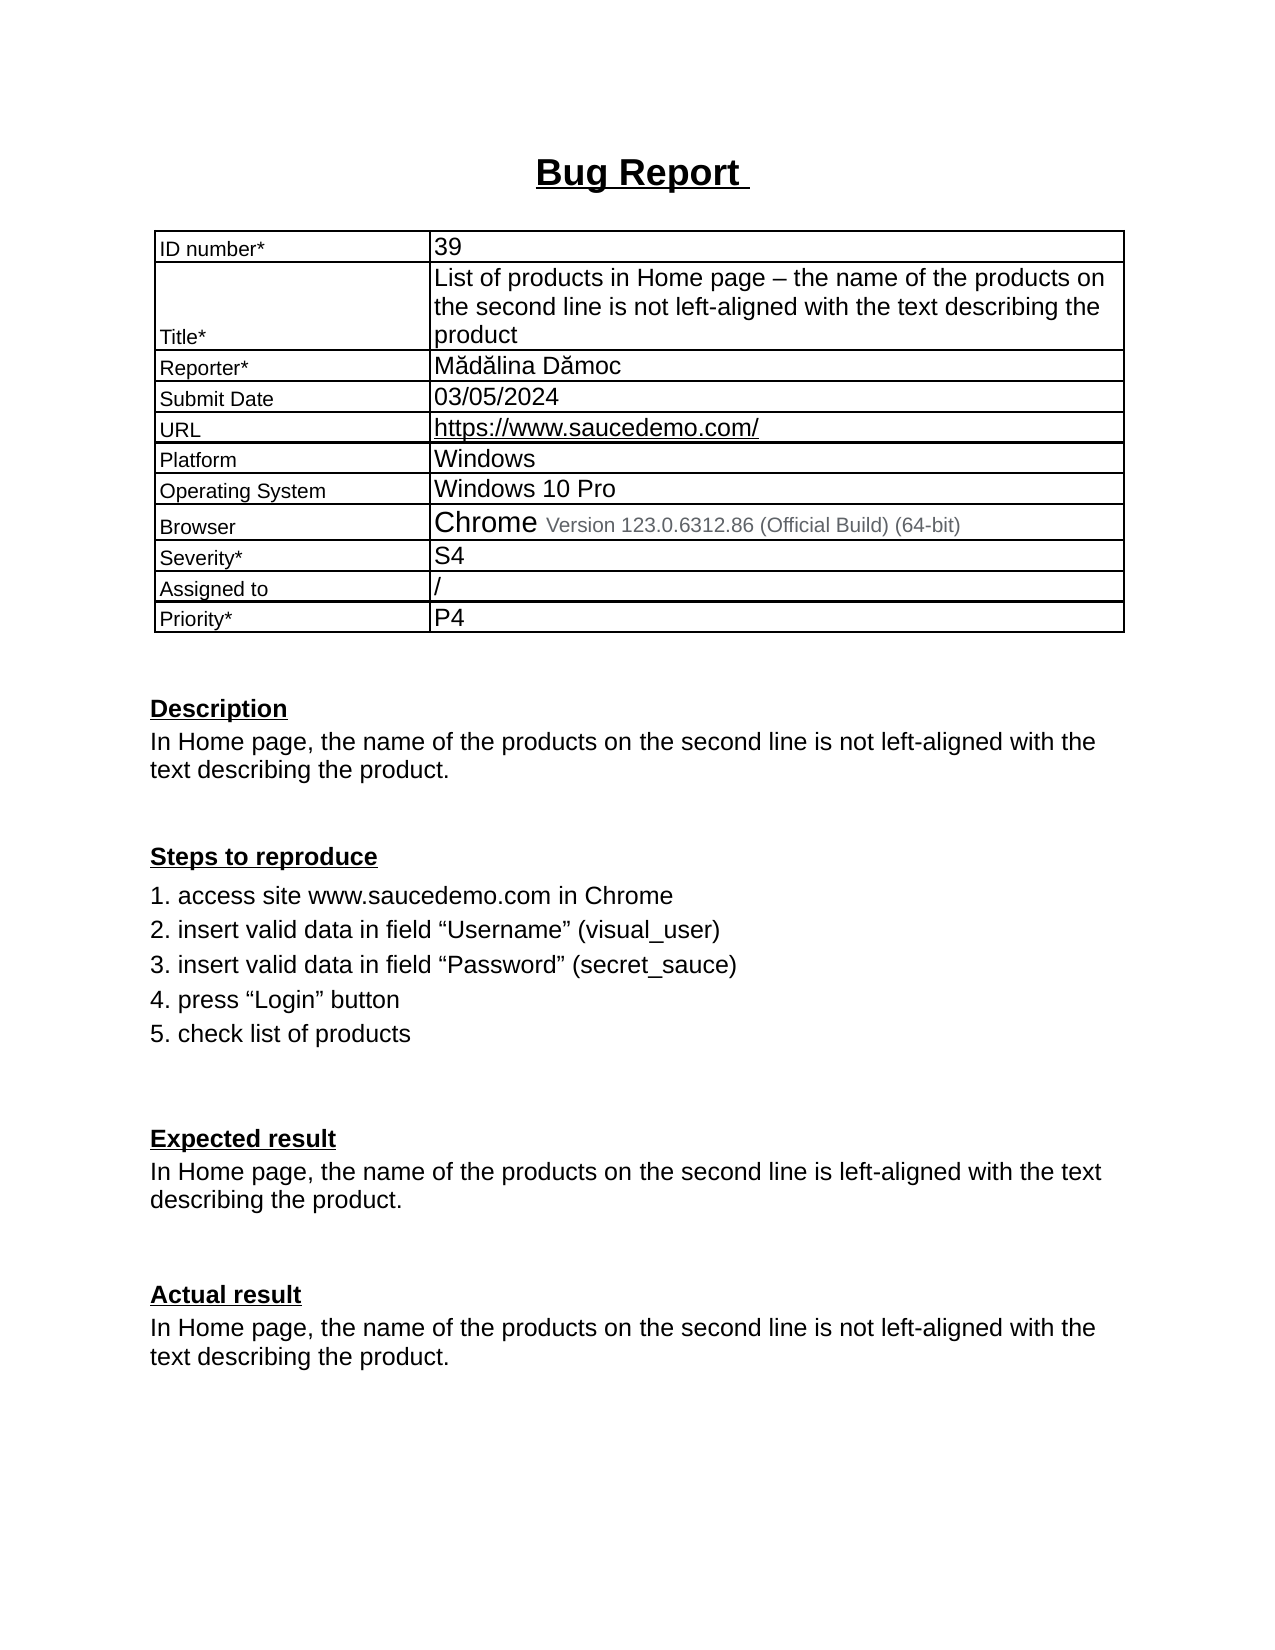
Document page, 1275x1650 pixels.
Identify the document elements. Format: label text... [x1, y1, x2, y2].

text Steps to reproduce [150, 842, 1125, 871]
text In Home page, the name of the products on the second line is left-aligned with the text describing the product. [150, 1157, 1125, 1214]
text 2. insert valid data in field “Username” (visual_user) [150, 915, 1125, 944]
text 5. check list of products [150, 1019, 1125, 1048]
text 4. press “Login” button [150, 985, 1125, 1013]
table_cell Reporter* [156, 351, 429, 380]
table_cell List of products in Home page – the name of the products on the second line is not left-aligned with the text describing the product [431, 263, 1123, 349]
table_cell https://www.saucedemo.com/ [431, 413, 1123, 441]
text 1. access site www.saucedemo.com in Chrome [150, 881, 1125, 909]
text Bug Report [150, 150, 1125, 193]
table_header 39 [431, 232, 1123, 261]
table_cell S4 [431, 541, 1123, 569]
table_cell Submit Date [156, 382, 429, 411]
table_cell Platform [156, 444, 429, 472]
text Expected result [150, 1123, 1125, 1152]
text In Home page, the name of the products on the second line is not left-aligned with the text describing the product. [150, 727, 1125, 784]
text Actual result [150, 1280, 1125, 1309]
table_cell P4 [431, 603, 1123, 631]
table_cell 03/05/2024 [431, 382, 1123, 411]
table_cell Priority* [156, 603, 429, 631]
text 3. insert valid data in field “Password” (secret_sauce) [150, 950, 1125, 979]
table_cell Mădălina Dămoc [431, 351, 1123, 380]
table_cell Title* [156, 263, 429, 349]
text Description [150, 694, 1125, 722]
table_cell Severity* [156, 541, 429, 569]
table_cell Chrome Version 123.0.6312.86 (Official Build) (64-bit) [431, 505, 1123, 539]
table_cell Windows 10 Pro [431, 474, 1123, 503]
table_cell Assigned to [156, 572, 429, 600]
table_header ID number* [156, 232, 429, 261]
table_cell Operating System [156, 474, 429, 503]
table_cell / [431, 572, 1123, 600]
table_cell Browser [156, 505, 429, 539]
table_cell URL [156, 413, 429, 441]
text In Home page, the name of the products on the second line is not left-aligned with the text describing the product. [150, 1313, 1125, 1371]
table_cell Windows [431, 444, 1123, 472]
